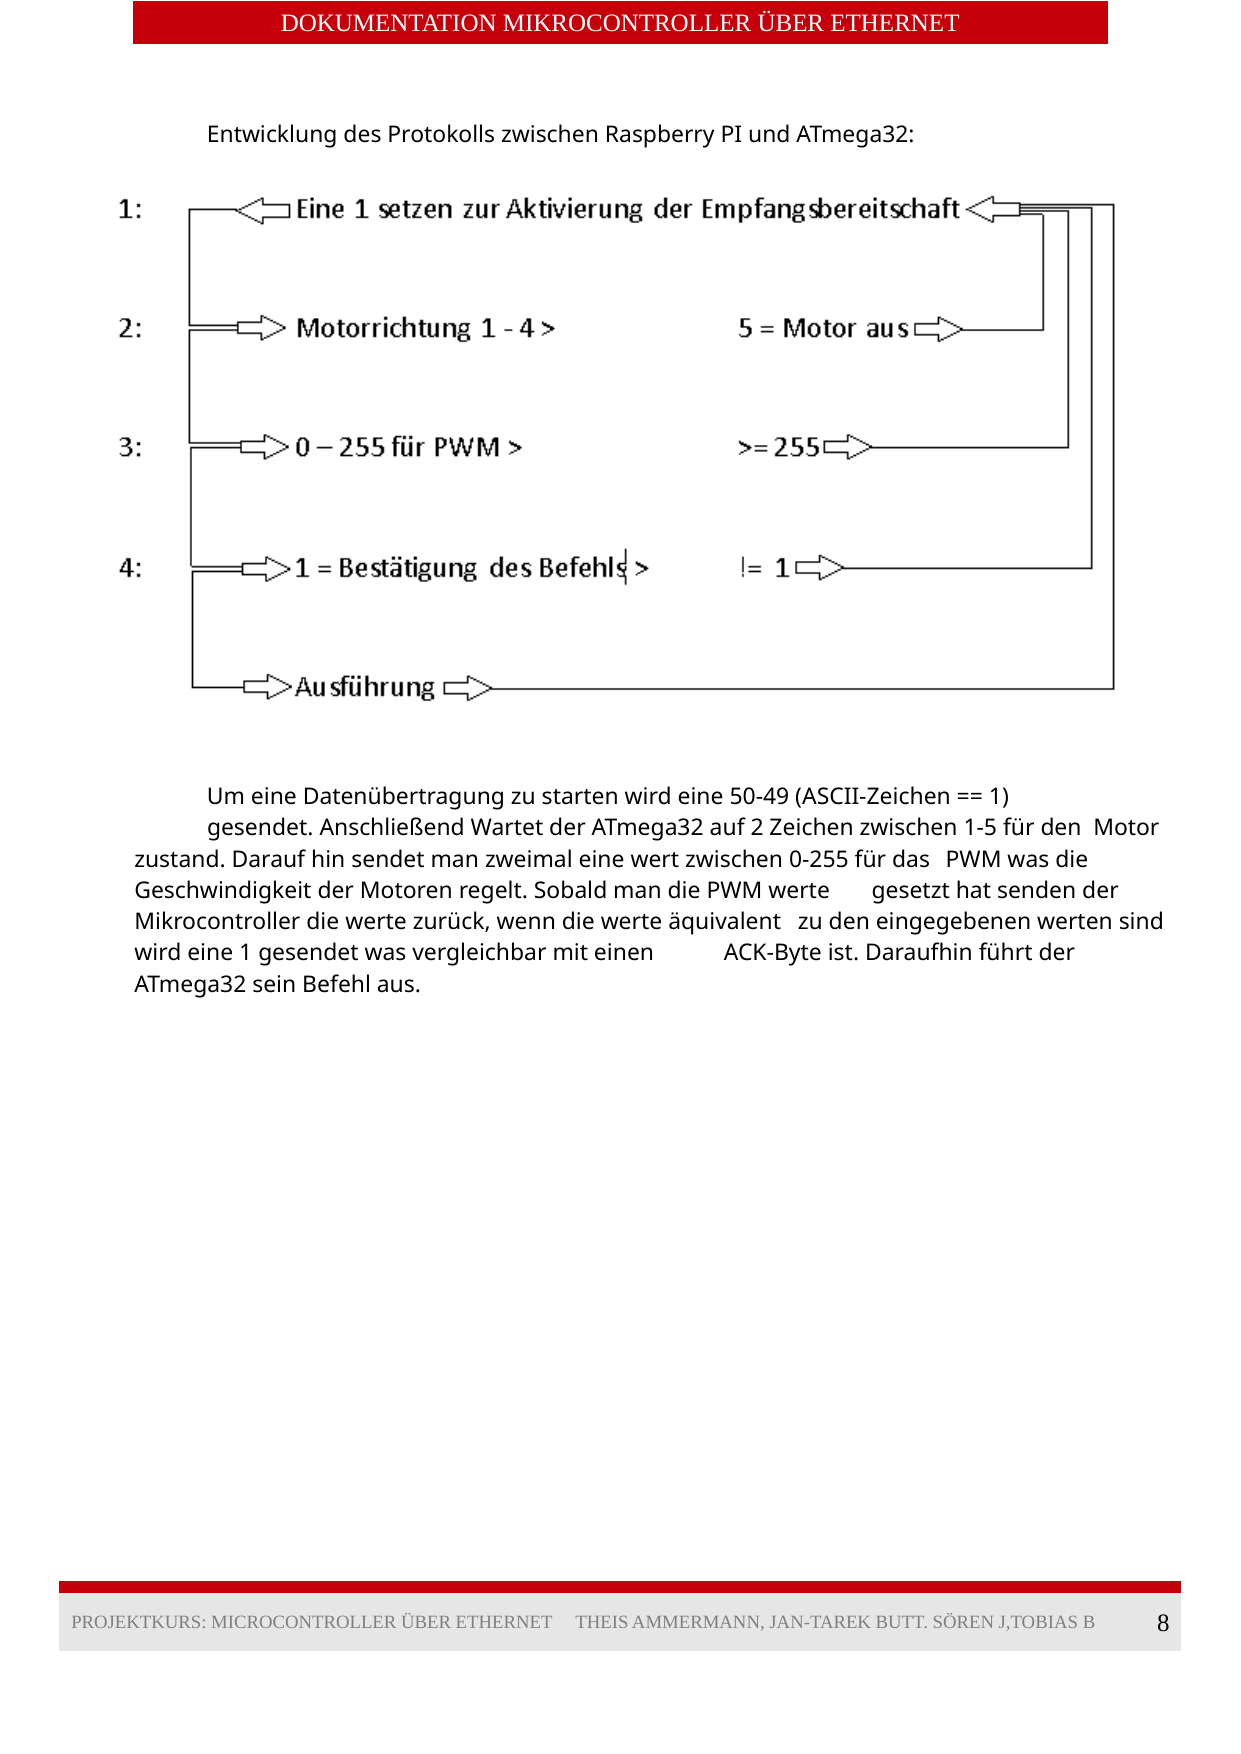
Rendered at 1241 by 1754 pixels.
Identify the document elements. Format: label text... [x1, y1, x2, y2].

picture [106, 166, 1135, 781]
list Entwicklung des Protokolls zwischen Raspberry PI und ATmega32: [134, 118, 1181, 149]
list Um eine Datenübertragung zu starten wird eine 50-49 (ASCII-Zeichen == 1) gesendet. Anschließend Wartet der ATmega32 auf 2 Zeichen zwischen 1-5 für den Motor zustand. Darauf hin sendet man zweimal eine wert zwischen 0-255 für das PWM was die Geschwindigkeit der Motoren regelt. Sobald man die PWM werte gesetzt hat senden der Mikrocontroller die werte zurück, wenn die werte äquivalent zu den eingegebenen werten sind wird eine 1 gesendet was vergleichbar mit einen ACK-Byte ist. Daraufhin führt der ATmega32 sein Befehl aus. [134, 166, 1181, 999]
